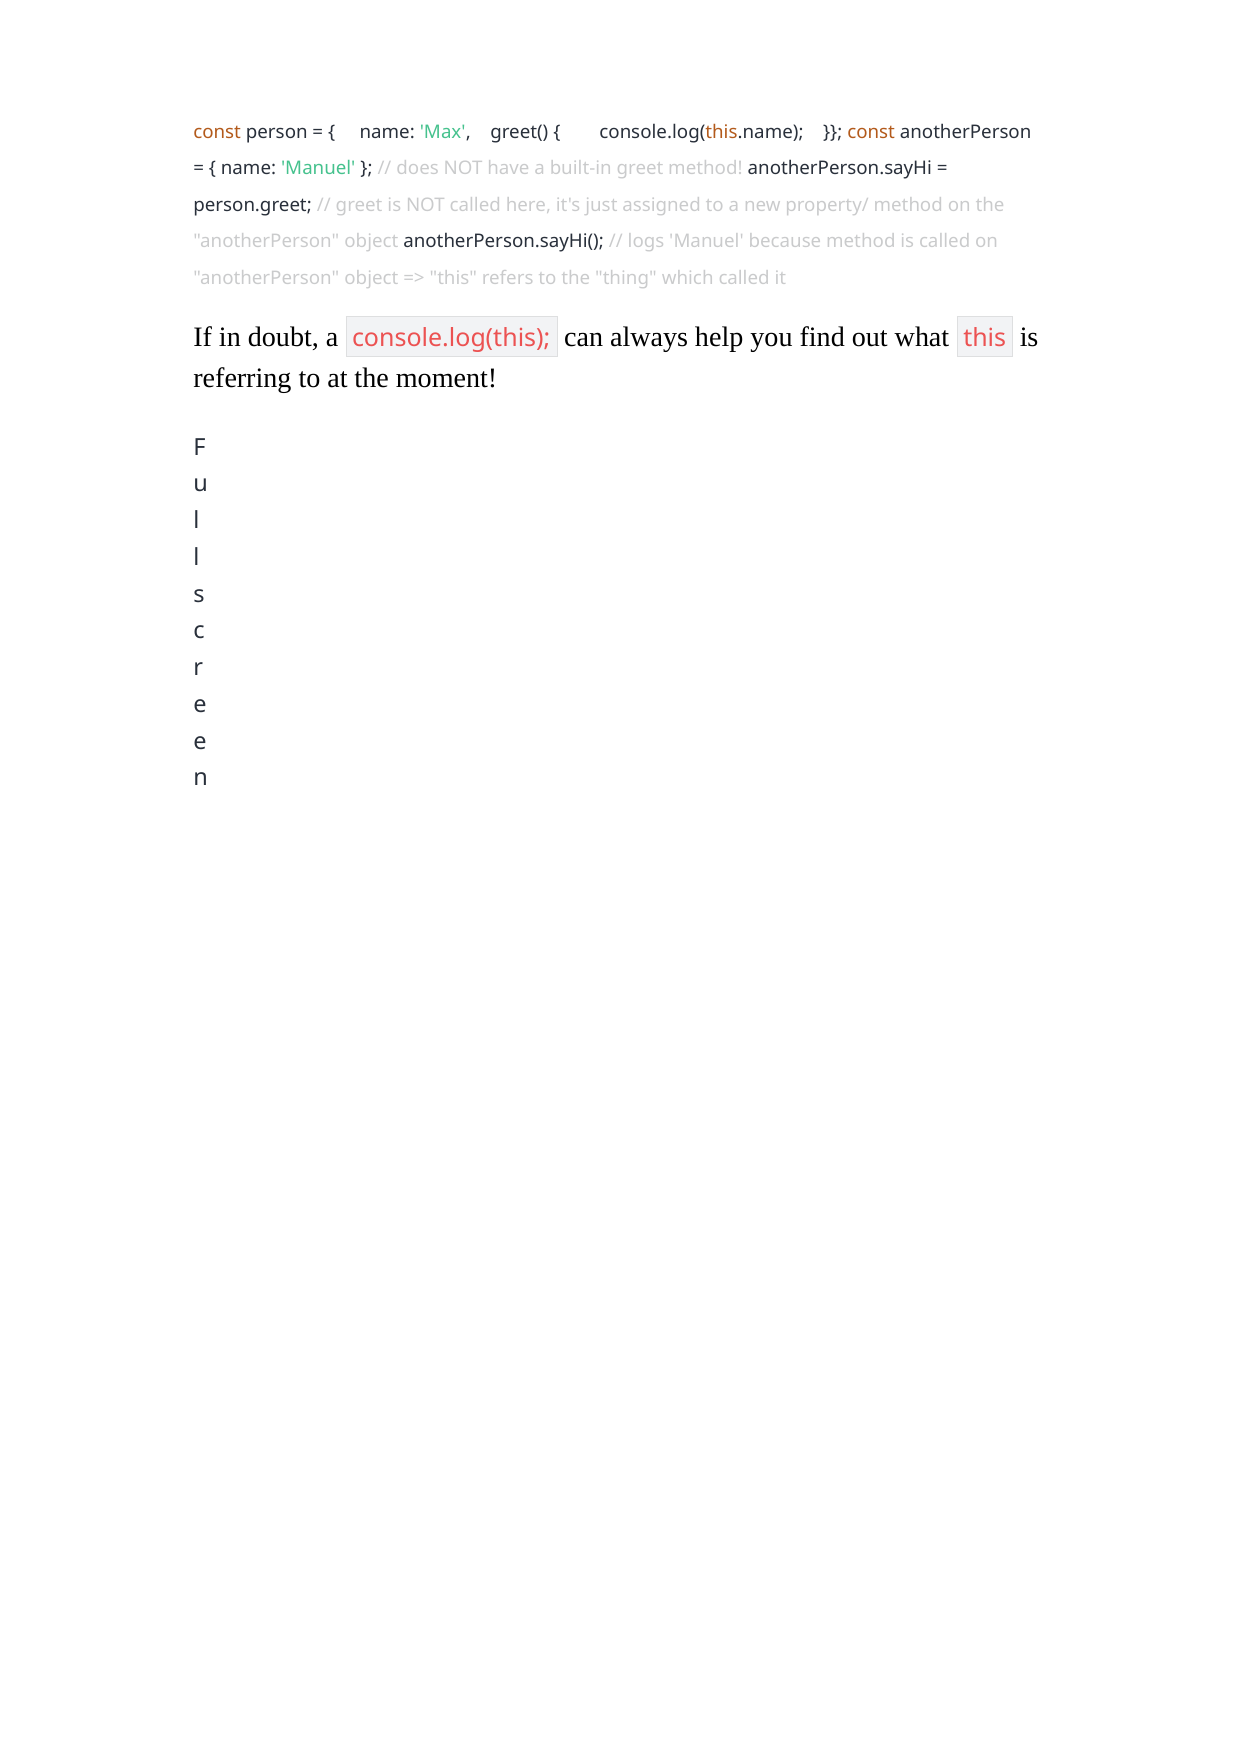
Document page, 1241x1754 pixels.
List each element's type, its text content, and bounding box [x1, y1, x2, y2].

text If in doubt, a console.log(this); can always help you find out what this is referring to at the moment! [193, 316, 1047, 394]
text const person = { name: 'Max', greet() { console.log(this.name); }}; const anotherPerson = { name: 'Manuel' }; // does NOT have a built-in greet method! anotherPerson.sayHi = person.greet; // greet is NOT called here, it's just assigned to a new property/ method on the "anotherPerson" object anotherPerson.sayHi(); // logs 'Manuel' because method is called on "anotherPerson" object => "this" refers to the "thing" which called it [193, 118, 1047, 289]
